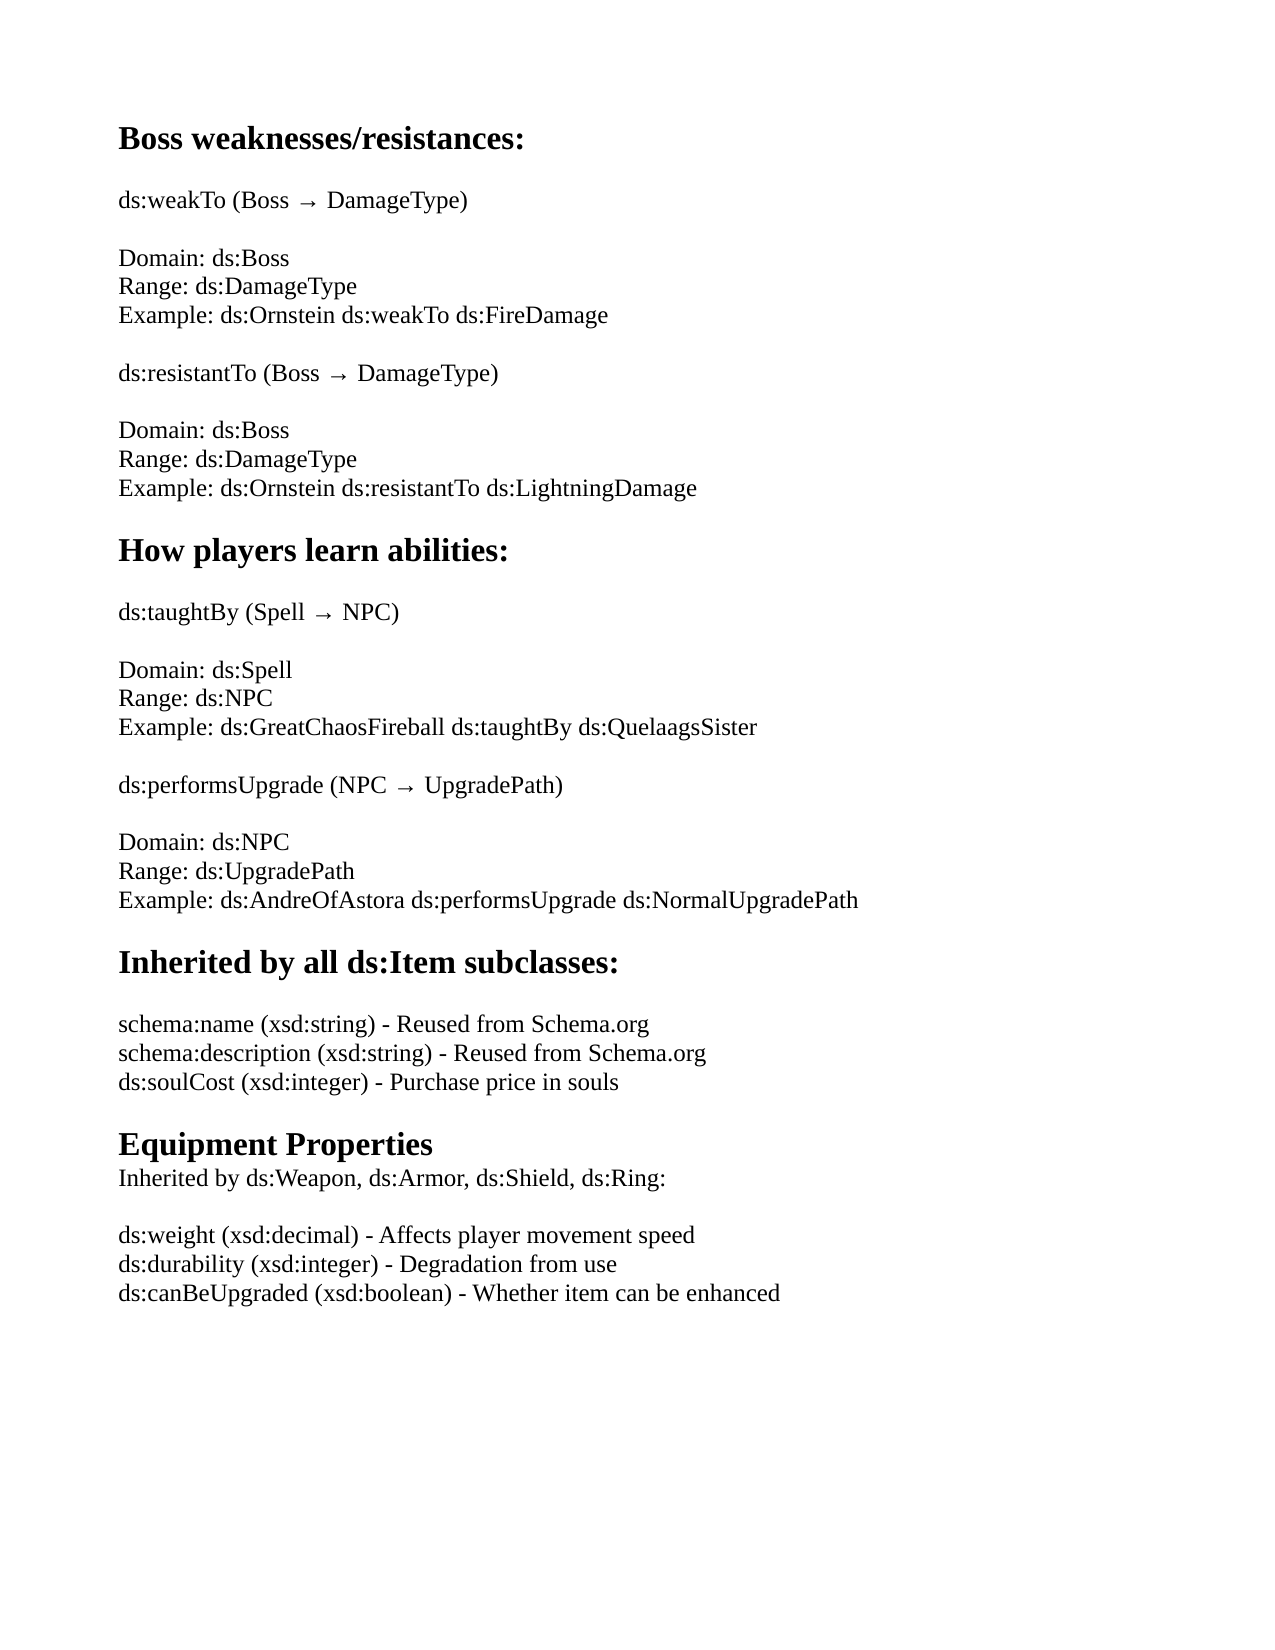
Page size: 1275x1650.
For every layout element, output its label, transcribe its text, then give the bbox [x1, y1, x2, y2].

text Range: ds:NPC [118, 683, 1157, 712]
text Example: ds:GreatChaosFireball ds:taughtBy ds:QuelaagsSister [118, 712, 1157, 741]
text ds:resistantTo (Boss → DamageType) [118, 358, 1157, 386]
text ds:weight (xsd:decimal) - Affects player movement speed [118, 1220, 1157, 1249]
text Inherited by ds:Weapon, ds:Armor, ds:Shield, ds:Ring: [118, 1163, 1157, 1191]
text ds:canBeUpgraded (xsd:boolean) - Whether item can be enhanced [118, 1278, 1157, 1306]
text Range: ds:DamageType [118, 271, 1157, 300]
text Domain: ds:Boss [118, 415, 1157, 444]
text ds:weakTo (Boss → DamageType) [118, 185, 1157, 214]
text Example: ds:Ornstein ds:resistantTo ds:LightningDamage [118, 473, 1157, 501]
text How players learn abilities: [118, 530, 1157, 568]
text Range: ds:UpgradePath [118, 856, 1157, 885]
text ds:performsUpgrade (NPC → UpgradePath) [118, 770, 1157, 798]
text schema:description (xsd:string) - Reused from Schema.org [118, 1038, 1157, 1067]
text Equipment Properties [118, 1124, 1157, 1163]
text ds:soulCost (xsd:integer) - Purchase price in souls [118, 1067, 1157, 1096]
text Example: ds:Ornstein ds:weakTo ds:FireDamage [118, 300, 1157, 329]
text Domain: ds:Spell [118, 655, 1157, 683]
text Inherited by all ds:Item subclasses: [118, 942, 1157, 981]
text Domain: ds:Boss [118, 243, 1157, 271]
text schema:name (xsd:string) - Reused from Schema.org [118, 1009, 1157, 1038]
text Range: ds:DamageType [118, 444, 1157, 473]
text Domain: ds:NPC [118, 827, 1157, 856]
text ds:taughtBy (Spell → NPC) [118, 597, 1157, 626]
text Boss weaknesses/resistances: [118, 118, 1157, 156]
text Example: ds:AndreOfAstora ds:performsUpgrade ds:NormalUpgradePath [118, 885, 1157, 913]
text ds:durability (xsd:integer) - Degradation from use [118, 1249, 1157, 1278]
